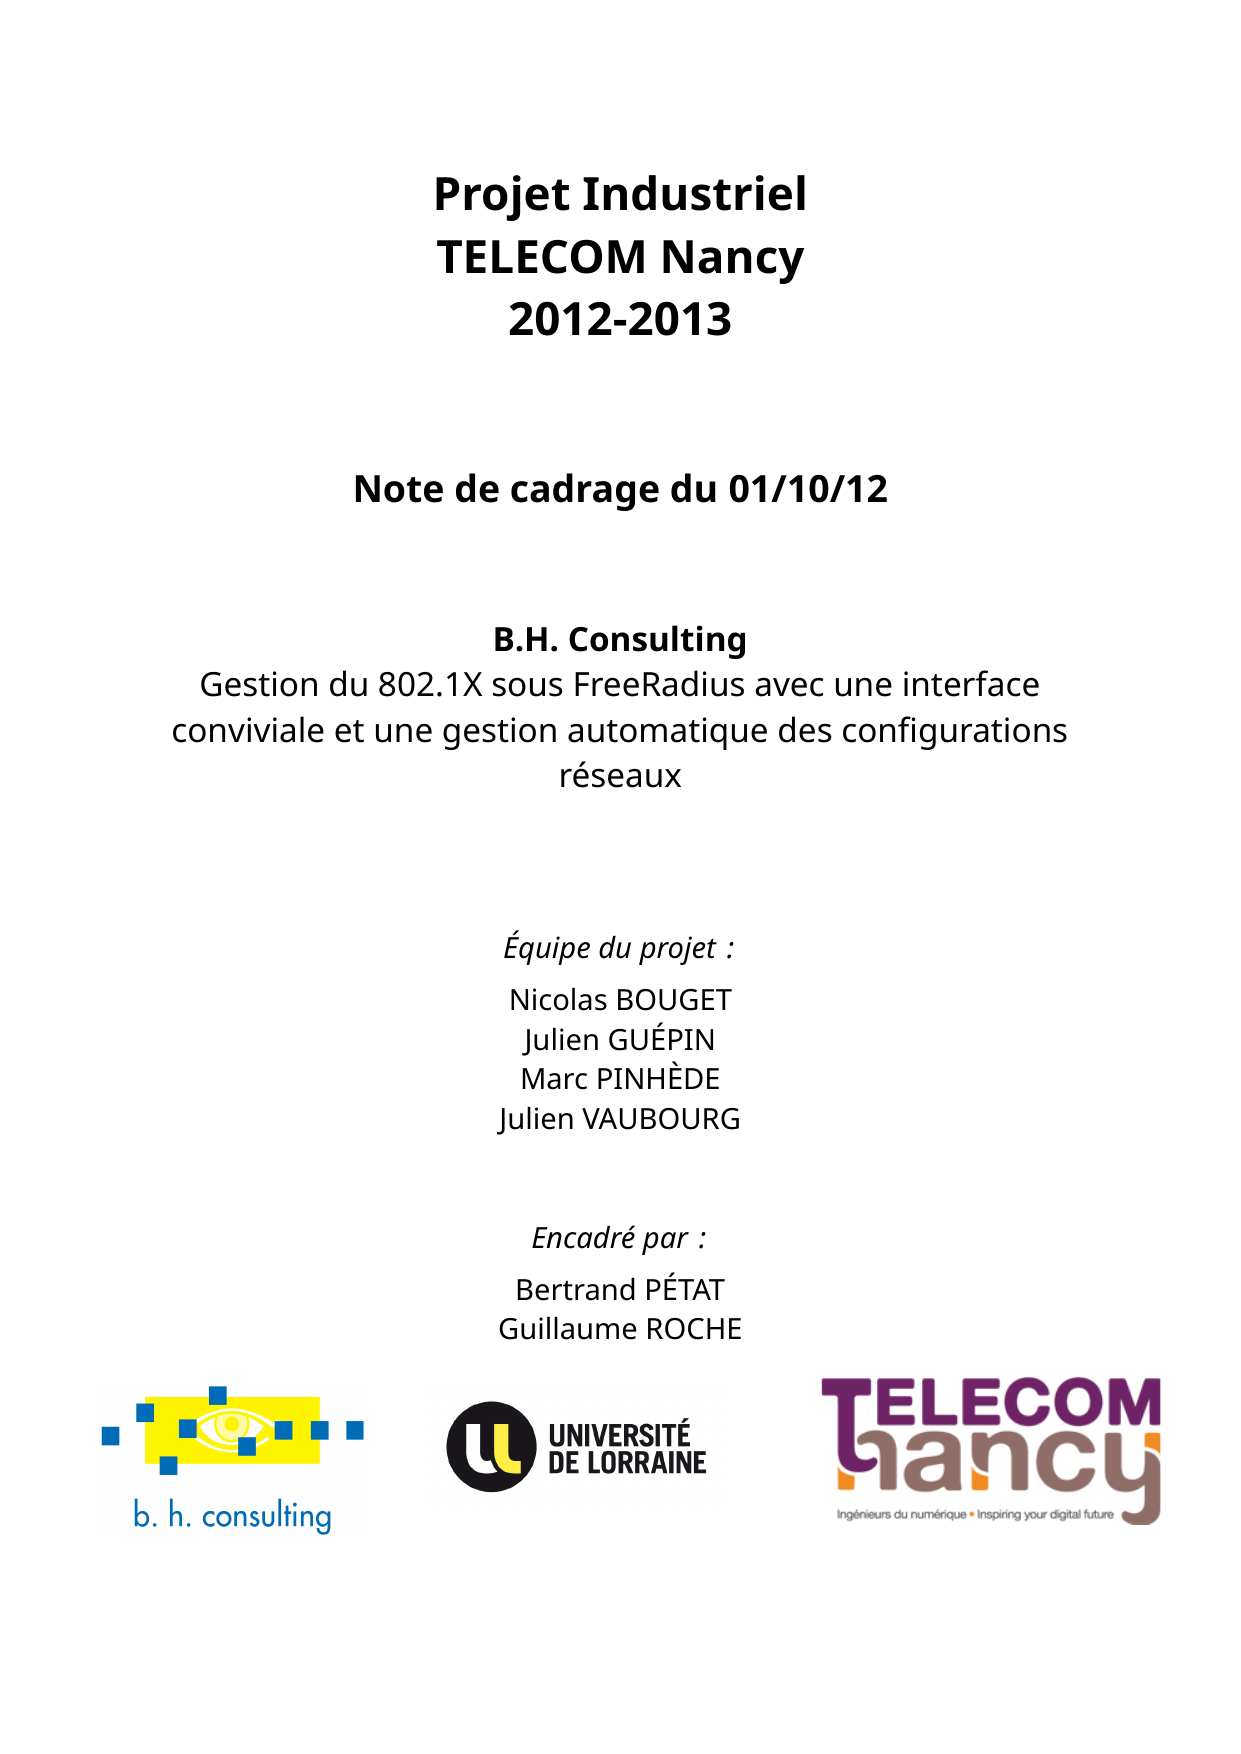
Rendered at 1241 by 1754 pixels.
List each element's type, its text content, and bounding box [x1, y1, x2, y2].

text Julien VAUBOURG [118, 1098, 1122, 1138]
text Équipe du projet : [118, 928, 1122, 967]
text B.H. Consulting [118, 616, 1122, 661]
picture [424, 1379, 728, 1514]
text Bertrand PÉTAT [118, 1269, 1122, 1308]
text Julien GUÉPIN [118, 1019, 1122, 1058]
text Encadré par : [118, 1217, 1122, 1257]
picture [821, 1377, 1161, 1525]
picture [101, 1385, 364, 1535]
text Guillaume ROCHE [118, 1308, 1122, 1348]
text 2012-2013 [118, 287, 1122, 349]
text TELECOM Nancy [118, 224, 1122, 287]
text Projet Industriel [118, 162, 1122, 224]
text Gestion du 802.1X sous FreeRadius avec une interface conviviale et une gestion automatique des configurations réseaux [118, 661, 1122, 797]
text Nicolas BOUGET [118, 979, 1122, 1019]
text Note de cadrage du 01/10/12 [118, 462, 1122, 513]
text Marc PINHÈDE [118, 1058, 1122, 1098]
